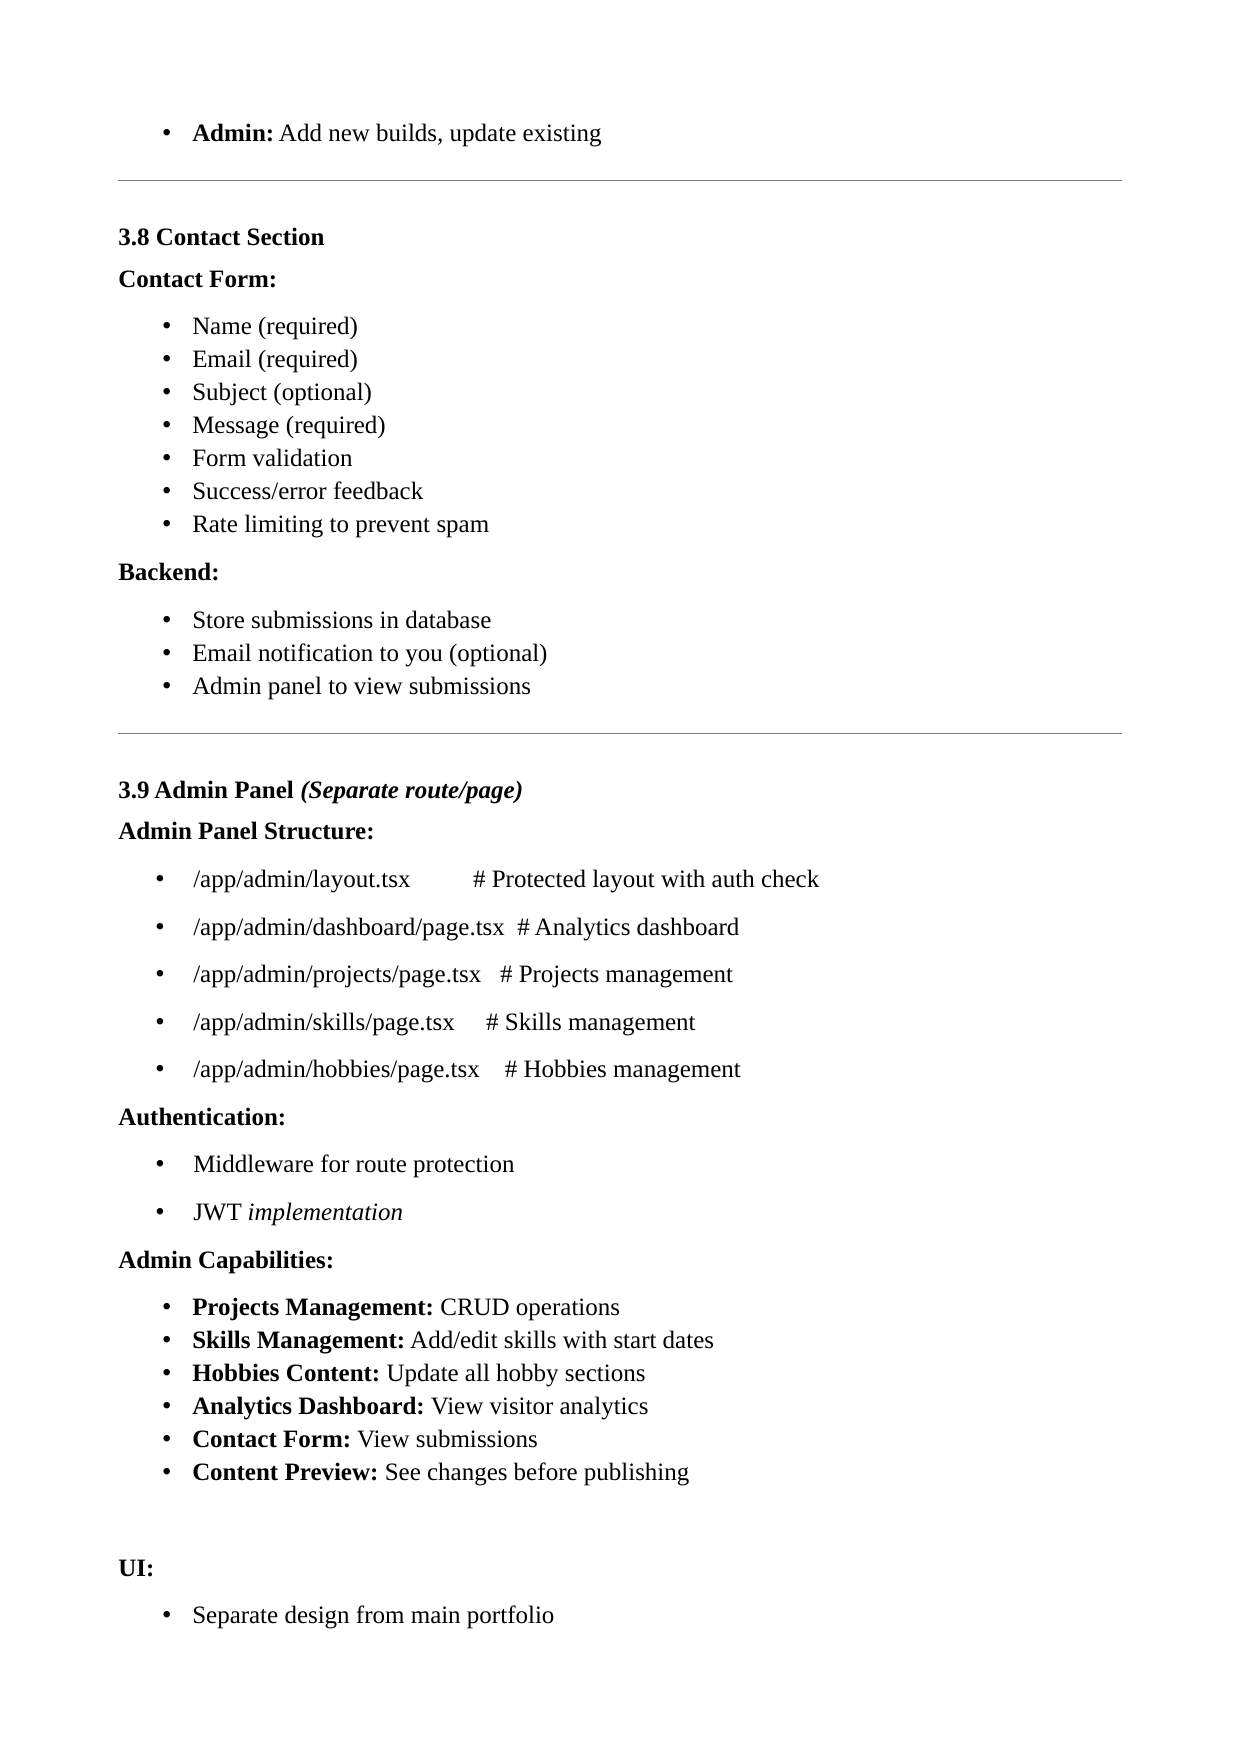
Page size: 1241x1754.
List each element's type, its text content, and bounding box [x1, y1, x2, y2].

list Hobbies Content: Update all hobby sections [162, 1358, 1122, 1387]
list Skills Management: Add/edit skills with start dates [162, 1325, 1122, 1354]
list Middleware for route protection [156, 1149, 1122, 1178]
list Form validation [162, 443, 1122, 472]
text Admin Capabilities: [118, 1245, 1122, 1273]
text UI: [118, 1553, 1122, 1581]
subtitle 3.9 Admin Panel (Separate route/page) [118, 775, 1122, 804]
list Message (required) [162, 410, 1122, 439]
list Admin panel to view submissions [162, 671, 1122, 699]
list Projects Management: CRUD operations [162, 1292, 1122, 1321]
text Backend: [118, 557, 1122, 586]
list Email notification to you (optional) [162, 638, 1122, 666]
list /app/admin/skills/page.tsx # Skills management [156, 1007, 1122, 1036]
list Admin: Add new builds, update existing [162, 118, 1122, 147]
list /app/admin/layout.tsx # Protected layout with auth check [156, 864, 1122, 893]
list JWT implementation [156, 1197, 1122, 1226]
list Name (required) [162, 311, 1122, 340]
list Email (required) [162, 344, 1122, 373]
list /app/admin/hobbies/page.tsx # Hobbies management [156, 1054, 1122, 1083]
text Contact Form: [118, 264, 1122, 292]
subtitle 3.8 Contact Section [118, 222, 1122, 251]
list Content Preview: See changes before publishing [162, 1457, 1122, 1486]
list /app/admin/dashboard/page.tsx # Analytics dashboard [156, 912, 1122, 940]
list Rate limiting to prevent spam [162, 509, 1122, 538]
text Authentication: [118, 1102, 1122, 1131]
text Admin Panel Structure: [118, 816, 1122, 845]
list /app/admin/projects/page.tsx # Projects management [156, 959, 1122, 988]
list Subject (optional) [162, 377, 1122, 406]
list Separate design from main portfolio [162, 1600, 1122, 1629]
list Store submissions in database [162, 605, 1122, 633]
list Success/error feedback [162, 476, 1122, 505]
list Analytics Dashboard: View visitor analytics [162, 1391, 1122, 1420]
list Contact Form: View submissions [162, 1424, 1122, 1453]
